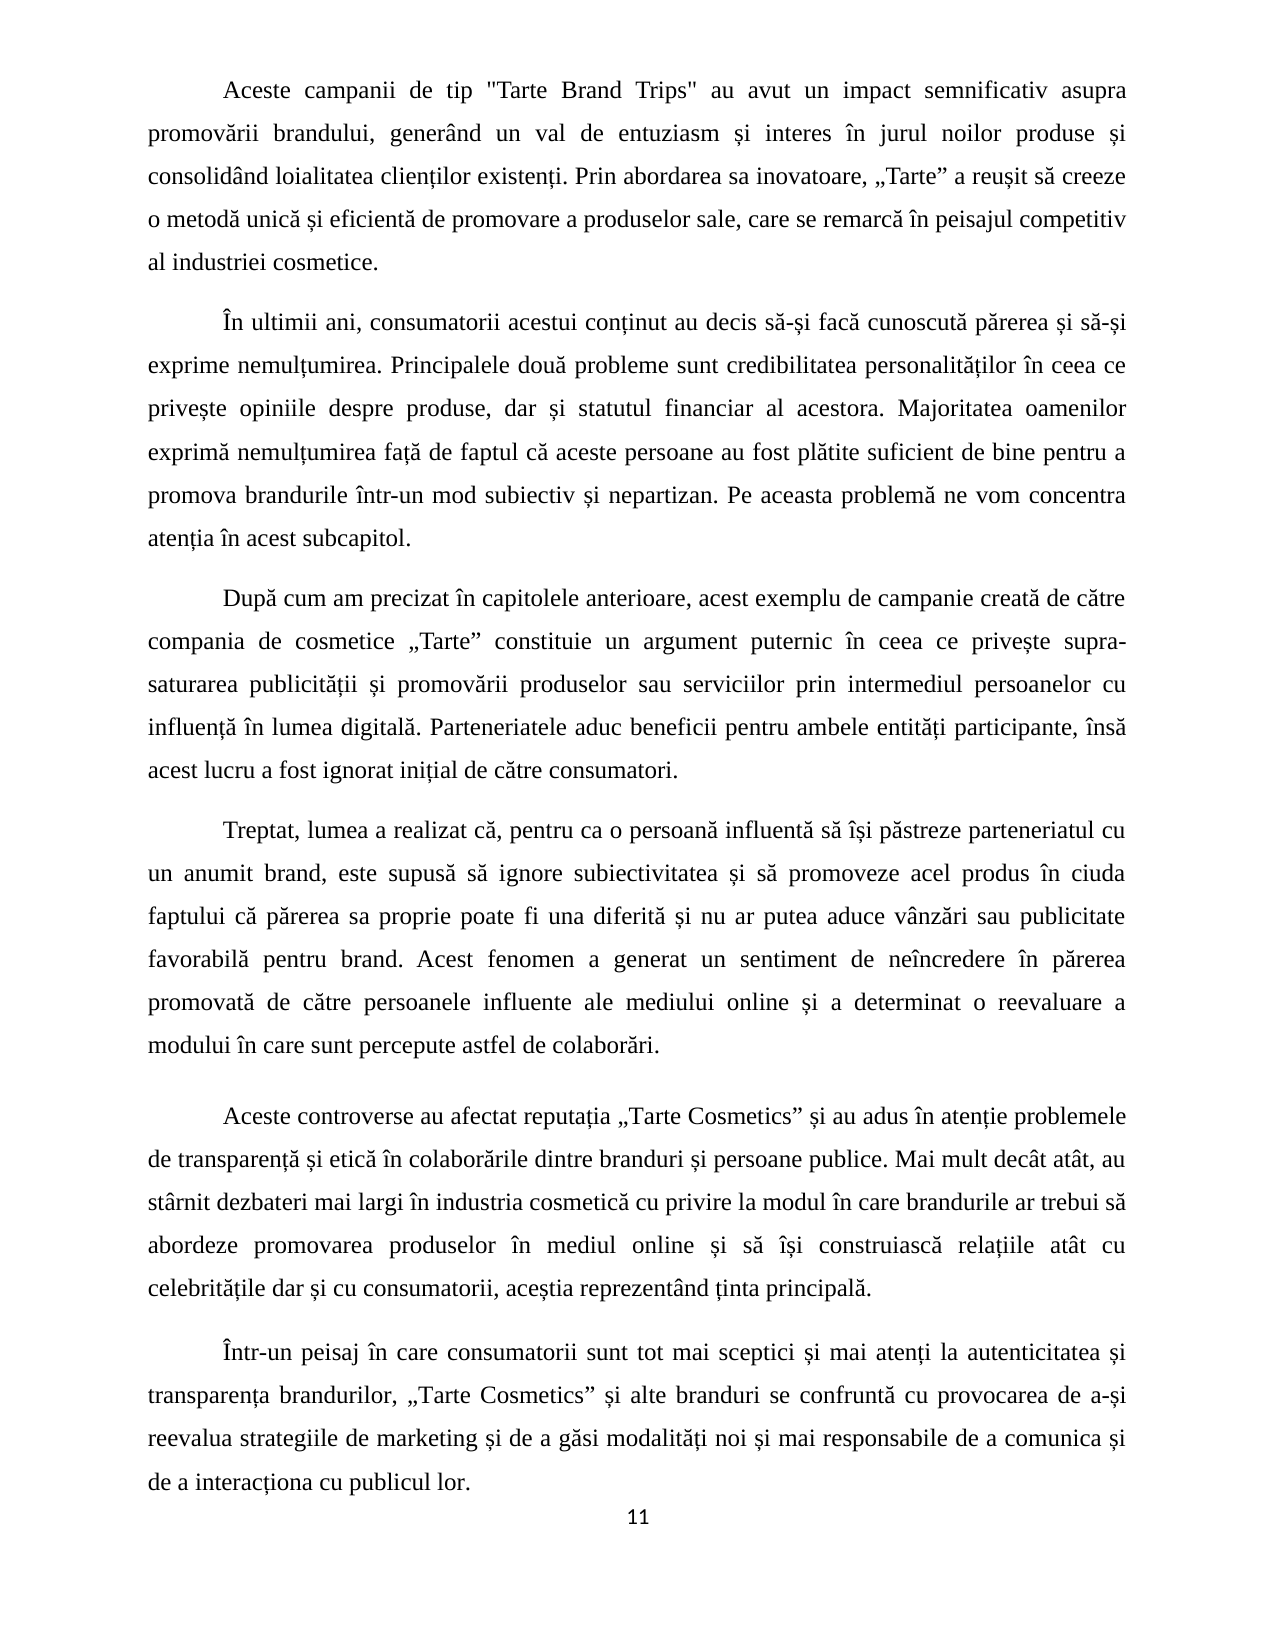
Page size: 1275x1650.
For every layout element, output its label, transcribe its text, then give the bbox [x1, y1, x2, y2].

text În ultimii ani, consumatorii acestui conținut au decis să-și facă cunoscută părerea și să-și exprime nemulțumirea. Principalele două probleme sunt credibilitatea personalităților în ceea ce privește opiniile despre produse, dar și statutul financiar al acestora. Majoritatea oamenilor exprimă nemulțumirea față de faptul că aceste persoane au fost plătite suficient de bine pentru a promova brandurile într-un mod subiectiv și nepartizan. Pe aceasta problemă ne vom concentra atenția în acest subcapitol. [148, 307, 1127, 552]
text Aceste campanii de tip "Tarte Brand Trips" au avut un impact semnificativ asupra promovării brandului, generând un val de entuziasm și interes în jurul noilor produse și consolidând loialitatea clienților existenți. Prin abordarea sa inovatoare, „Tarte” a reușit să creeze o metodă unică și eficientă de promovare a produselor sale, care se remarcă în peisajul competitiv al industriei cosmetice. [148, 75, 1127, 276]
text După cum am precizat în capitolele anterioare, acest exemplu de campanie creată de către compania de cosmetice „Tarte” constituie un argument puternic în ceea ce privește supra-saturarea publicității și promovării produselor sau serviciilor prin intermediul persoanelor cu influență în lumea digitală. Parteneriatele aduc beneficii pentru ambele entități participante, însă acest lucru a fost ignorat inițial de către consumatori. [148, 583, 1127, 784]
text Într-un peisaj în care consumatorii sunt tot mai sceptici și mai atenți la autenticitatea și transparența brandurilor, „Tarte Cosmetics” și alte branduri se confruntă cu provocarea de a-și reevalua strategiile de marketing și de a găsi modalități noi și mai responsabile de a comunica și de a interacționa cu publicul lor. [148, 1337, 1127, 1495]
text Aceste controverse au afectat reputația „Tarte Cosmetics” și au adus în atenție problemele de transparență și etică în colaborările dintre branduri și persoane publice. Mai mult decât atât, au stârnit dezbateri mai largi în industria cosmetică cu privire la modul în care brandurile ar trebui să abordeze promovarea produselor în mediul online și să își construiască relațiile atât cu celebritățile dar și cu consumatorii, aceștia reprezentând ținta principală. [148, 1101, 1127, 1302]
text Treptat, lumea a realizat că, pentru ca o persoană influentă să își păstreze parteneriatul cu un anumit brand, este supusă să ignore subiectivitatea și să promoveze acel produs în ciuda faptului că părerea sa proprie poate fi una diferită și nu ar putea aduce vânzări sau publicitate favorabilă pentru brand. Acest fenomen a generat un sentiment de neîncredere în părerea promovată de către persoanele influente ale mediului online și a determinat o reevaluare a modului în care sunt percepute astfel de colaborări. [148, 815, 1127, 1059]
